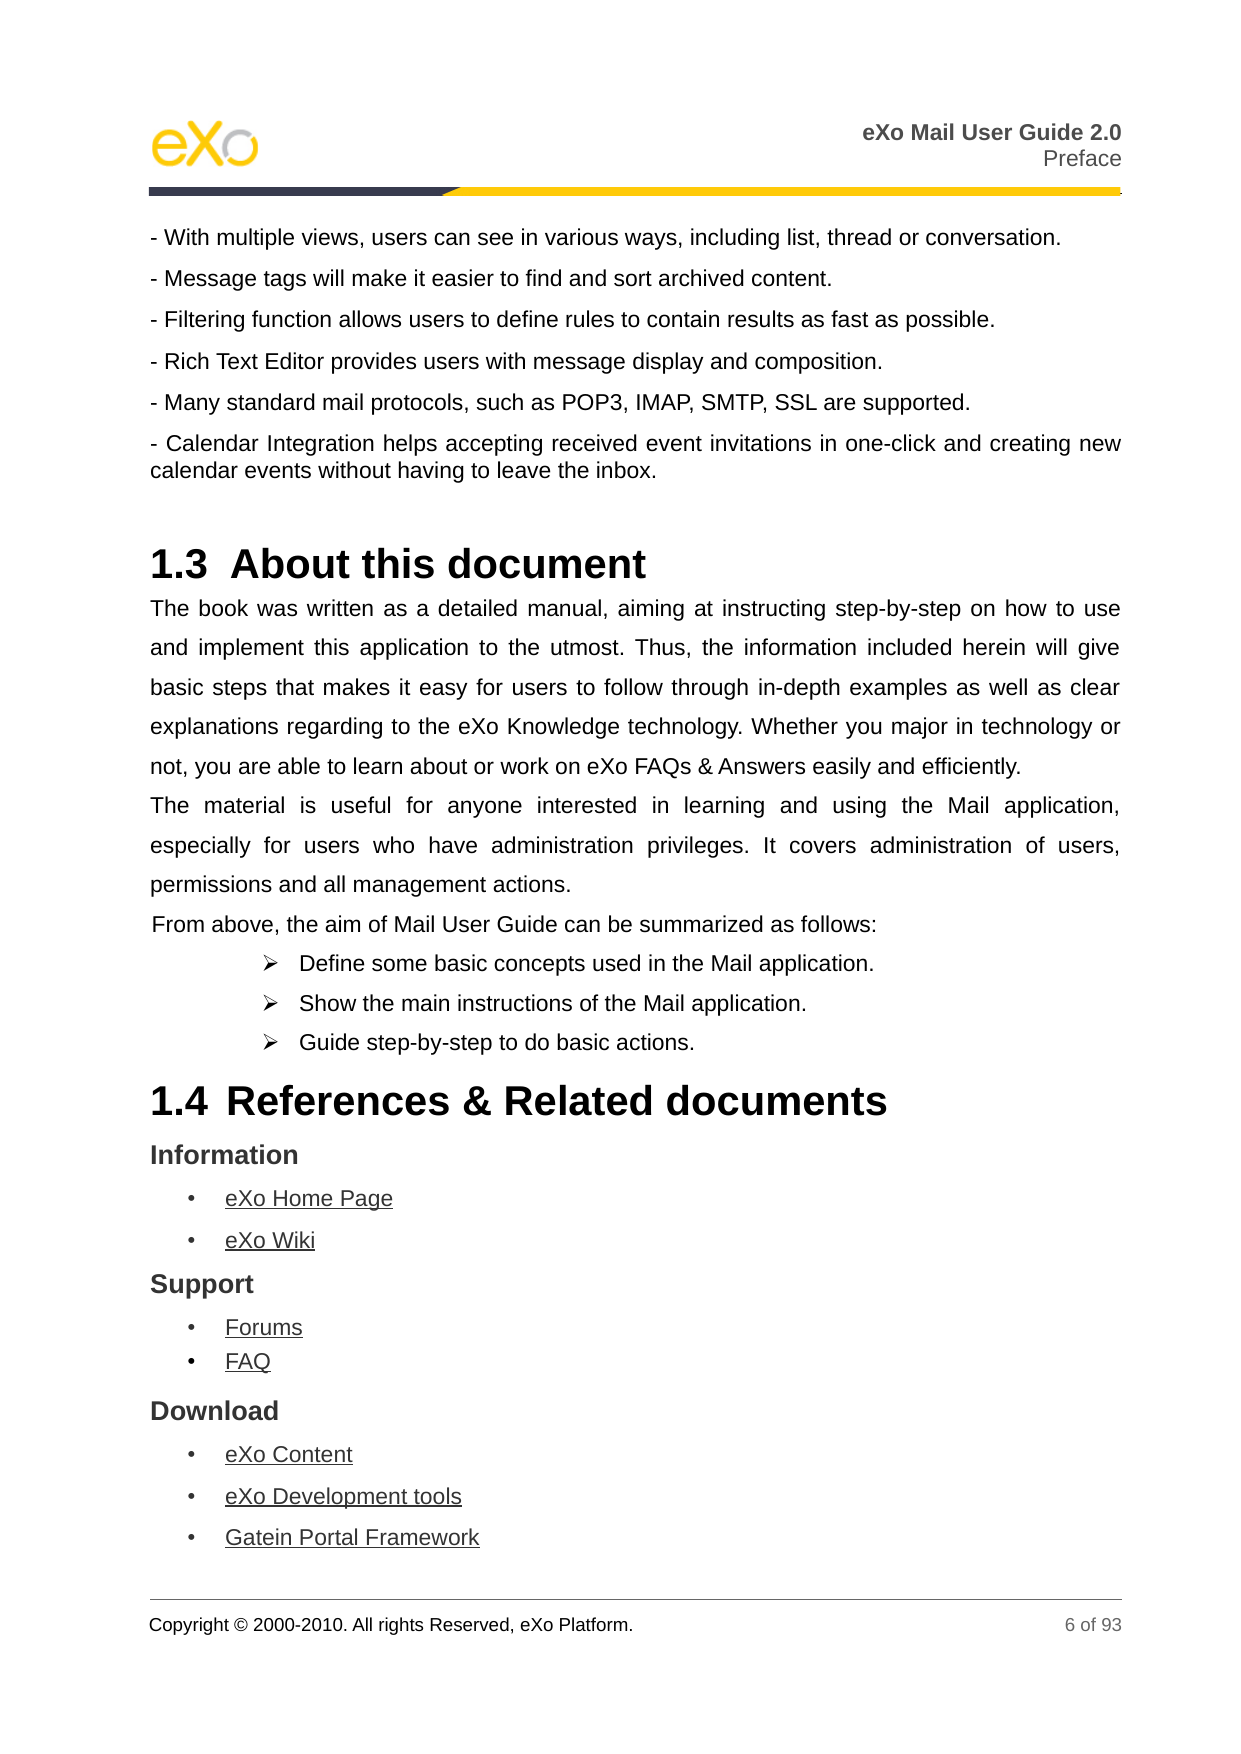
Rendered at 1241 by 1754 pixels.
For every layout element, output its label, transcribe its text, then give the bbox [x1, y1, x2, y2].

list eXo Development tools [187, 1483, 1122, 1509]
list Define some basic concepts used in the Mail application. [261, 950, 1122, 976]
text Information [150, 1139, 1122, 1170]
text - Many standard mail protocols, such as POP3, IMAP, SMTP, SSL are supported. [150, 389, 1122, 415]
list Guide step-by-step to do basic actions. [261, 1029, 1122, 1055]
text Support [150, 1268, 1122, 1299]
text - Message tags will make it easier to find and sort archived content. [150, 265, 1122, 291]
list FAQ [187, 1348, 1122, 1374]
text The material is useful for anyone interested in learning and using the Mail application, especially for users who have administration privileges. It covers administration of users, permissions and all management actions. [150, 792, 1122, 897]
text - Calendar Integration helps accepting received event invitations in one-click and creating new calendar events without having to leave the inbox. [150, 430, 1122, 483]
list eXo Wiki [187, 1227, 1122, 1253]
text Download [150, 1395, 1122, 1426]
list Show the main instructions of the Mail application. [261, 989, 1122, 1016]
list eXo Content [187, 1441, 1122, 1468]
subtitle References & Related documents [150, 1076, 1122, 1124]
list Gatein Portal Framework [187, 1524, 1122, 1550]
list eXo Home Page [187, 1185, 1122, 1212]
subtitle About this document [150, 539, 1122, 587]
text - With multiple views, users can see in various ways, including list, thread or conversation. [150, 223, 1122, 250]
text The book was written as a detailed manual, aiming at instructing step-by-step on how to use and implement this application to the utmost. Thus, the information included herein will give basic steps that makes it easy for users to follow through in-depth examples as well as clear explanations regarding to the eXo Knowledge technology. Whether you major in technology or not, you are able to learn about or work on eXo FAQs & Answers easily and efficiently. [150, 595, 1122, 779]
list Forums [187, 1314, 1122, 1341]
text - Filtering function allows users to define rules to contain results as fast as possible. [150, 306, 1122, 333]
picture [148, 187, 1121, 196]
list From above, the aim of Mail User Guide can be summarized as follows: [114, 911, 1122, 937]
text - Rich Text Editor provides users with message display and composition. [150, 348, 1122, 374]
picture [152, 120, 259, 167]
